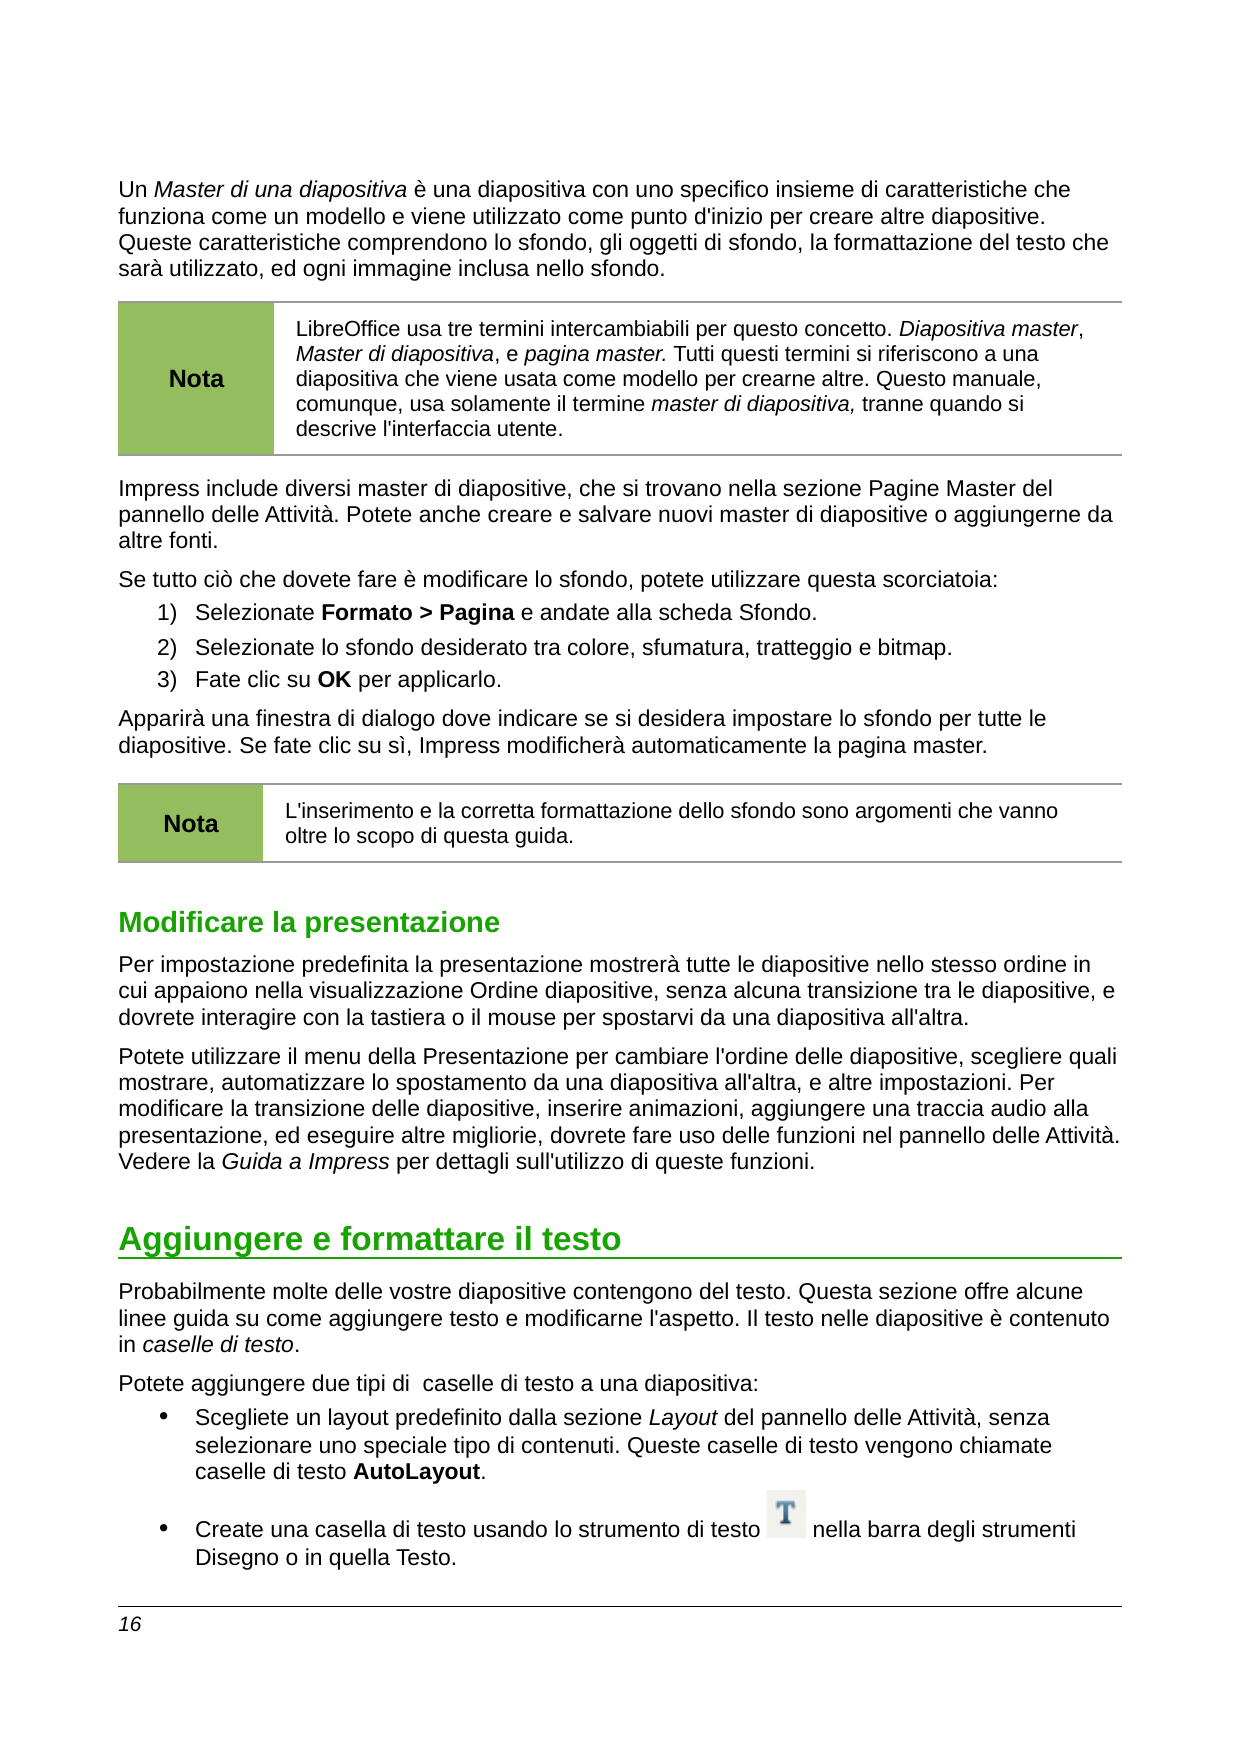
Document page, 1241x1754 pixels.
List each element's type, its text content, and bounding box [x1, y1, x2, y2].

picture [766, 1490, 806, 1538]
text Per impostazione predefinita la presentazione mostrerà tutte le diapositive nello stesso ordine in cui appaiono nella visualizzazione Ordine diapositive, senza alcuna transizione tra le diapositive, e dovrete interagire con la tastiera o il mouse per spostarvi da una diapositiva all'altra. [118, 951, 1122, 1030]
list Selezionate Formato > Pagina e andate alla scheda Sfondo. [177, 599, 1122, 627]
table_header L'inserimento e la corretta formattazione dello sfondo sono argomenti che vanno oltre lo scopo di questa guida. [264, 785, 1122, 861]
list Fate clic su OK per applicarlo. [177, 666, 1122, 693]
table_header Nota [118, 785, 263, 861]
subtitle Modificare la presentazione [118, 905, 1122, 939]
text Probabilmente molte delle vostre diapositive contengono del testo. Questa sezione offre alcune linee guida su come aggiungere testo e modificarne l'aspetto. Il testo nelle diapositive è contenuto in caselle di testo. [118, 1278, 1122, 1357]
text Potete utilizzare il menu della Presentazione per cambiare l'ordine delle diapositive, scegliere quali mostrare, automatizzare lo spostamento da una diapositiva all'altra, e altre impostazioni. Per modificare la transizione delle diapositive, inserire animazioni, aggiungere una traccia audio alla presentazione, ed eseguire altre migliorie, dovrete fare uso delle funzioni nel pannello delle Attività. Vedere la Guida a Impress per dettagli sull'utilizzo di queste funzioni. [118, 1043, 1122, 1174]
text Apparirà una finestra di dialogo dove indicare se si desidera impostare lo sfondo per tutte le diapositive. Se fate clic su sì, Impress modificherà automaticamente la pagina master. [118, 705, 1122, 758]
table_header Nota [118, 303, 274, 454]
list Se tutto ciò che dovete fare è modificare lo sfondo, potete utilizzare questa scorciatoia: [118, 566, 1122, 593]
list Selezionate lo sfondo desiderato tra colore, sfumatura, tratteggio e bitmap. [177, 634, 1122, 660]
list Scegliete un layout predefinito dalla sezione Layout del pannello delle Attività, senza selezionare uno speciale tipo di contenuti. Queste caselle di testo vengono chiamate caselle di testo AutoLayout. [156, 1402, 1122, 1484]
text Un Master di una diapositiva è una diapositiva con uno specifico insieme di caratteristiche che funziona come un modello e viene utilizzato come punto d'inizio per creare altre diapositive. Queste caratteristiche comprendono lo sfondo, gli oggetti di sfondo, la formattazione del testo che sarà utilizzato, ed ogni immagine inclusa nello sfondo. [118, 176, 1122, 282]
table_header LibreOffice usa tre termini intercambiabili per questo concetto. Diapositiva master, Master di diapositiva, e pagina master. Tutti questi termini si riferiscono a una diapositiva che viene usata come modello per crearne altre. Questo manuale, comunque, usa solamente il termine master di diapositiva, tranne quando si descrive l'interfaccia utente. [274, 303, 1122, 454]
list Create una casella di testo usando lo strumento di testo nella barra degli strumenti Disegno o in quella Testo. [156, 1491, 1122, 1570]
subtitle Aggiungere e formattare il testo [118, 1219, 1122, 1257]
text Impress include diversi master di diapositive, che si trovano nella sezione Pagine Master del pannello delle Attività. Potete anche creare e salvare nuovi master di diapositive o aggiungerne da altre fonti. [118, 475, 1122, 554]
list Potete aggiungere due tipi di caselle di testo a una diapositiva: [118, 1370, 1122, 1396]
